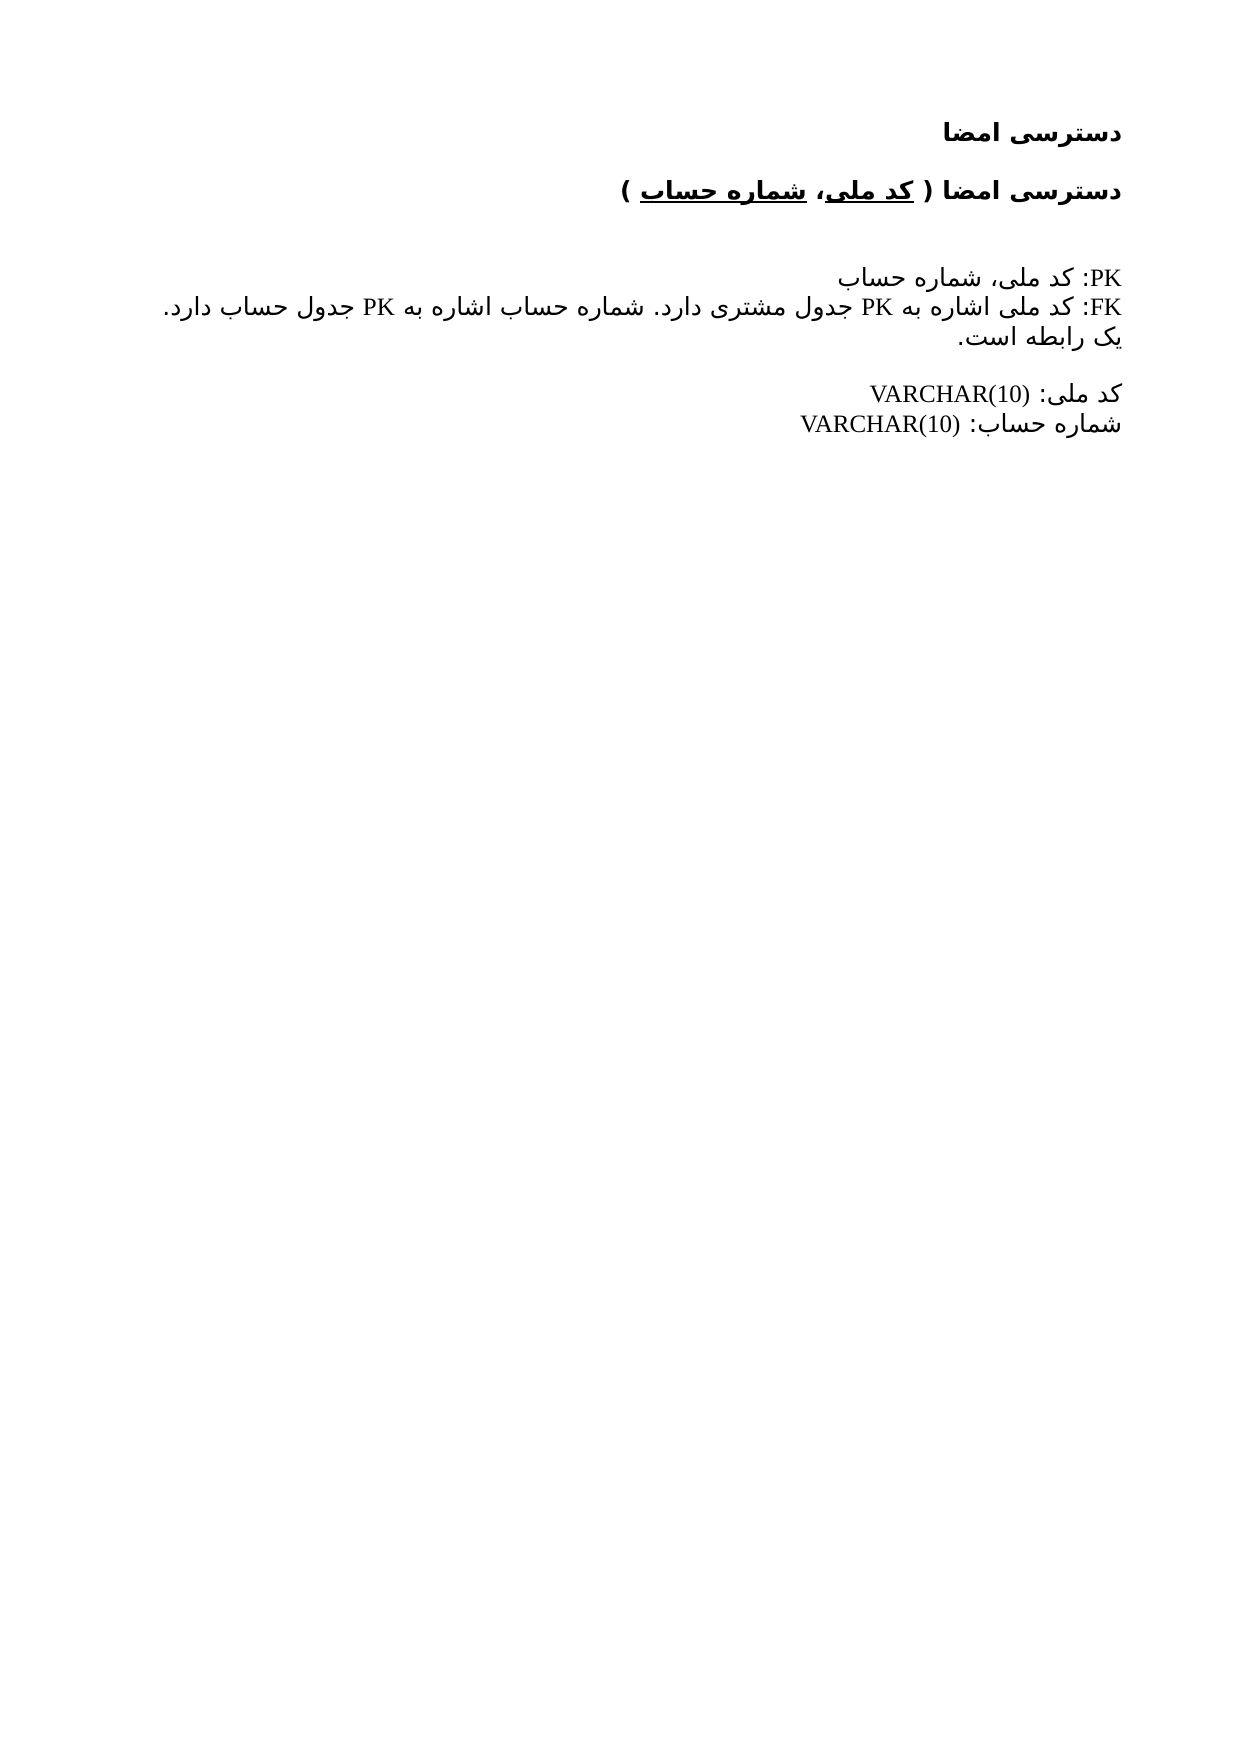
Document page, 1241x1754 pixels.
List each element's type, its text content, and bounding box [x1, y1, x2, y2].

text کد ملی: VARCHAR(10) [118, 379, 1122, 409]
text FK: کد ملی اشاره به PK جدول مشتری دارد. شماره حساب اشاره به PK جدول حساب دارد. [118, 292, 1122, 322]
text دسترسی امضا [118, 118, 1122, 147]
text دسترسی امضا ( کد ملی، شماره حساب ) [118, 176, 1122, 205]
text شماره حساب:‌ VARCHAR(10) [118, 409, 1122, 438]
text یک رابطه است. [118, 322, 1122, 351]
text PK: کد ملی، شماره حساب [118, 263, 1122, 292]
